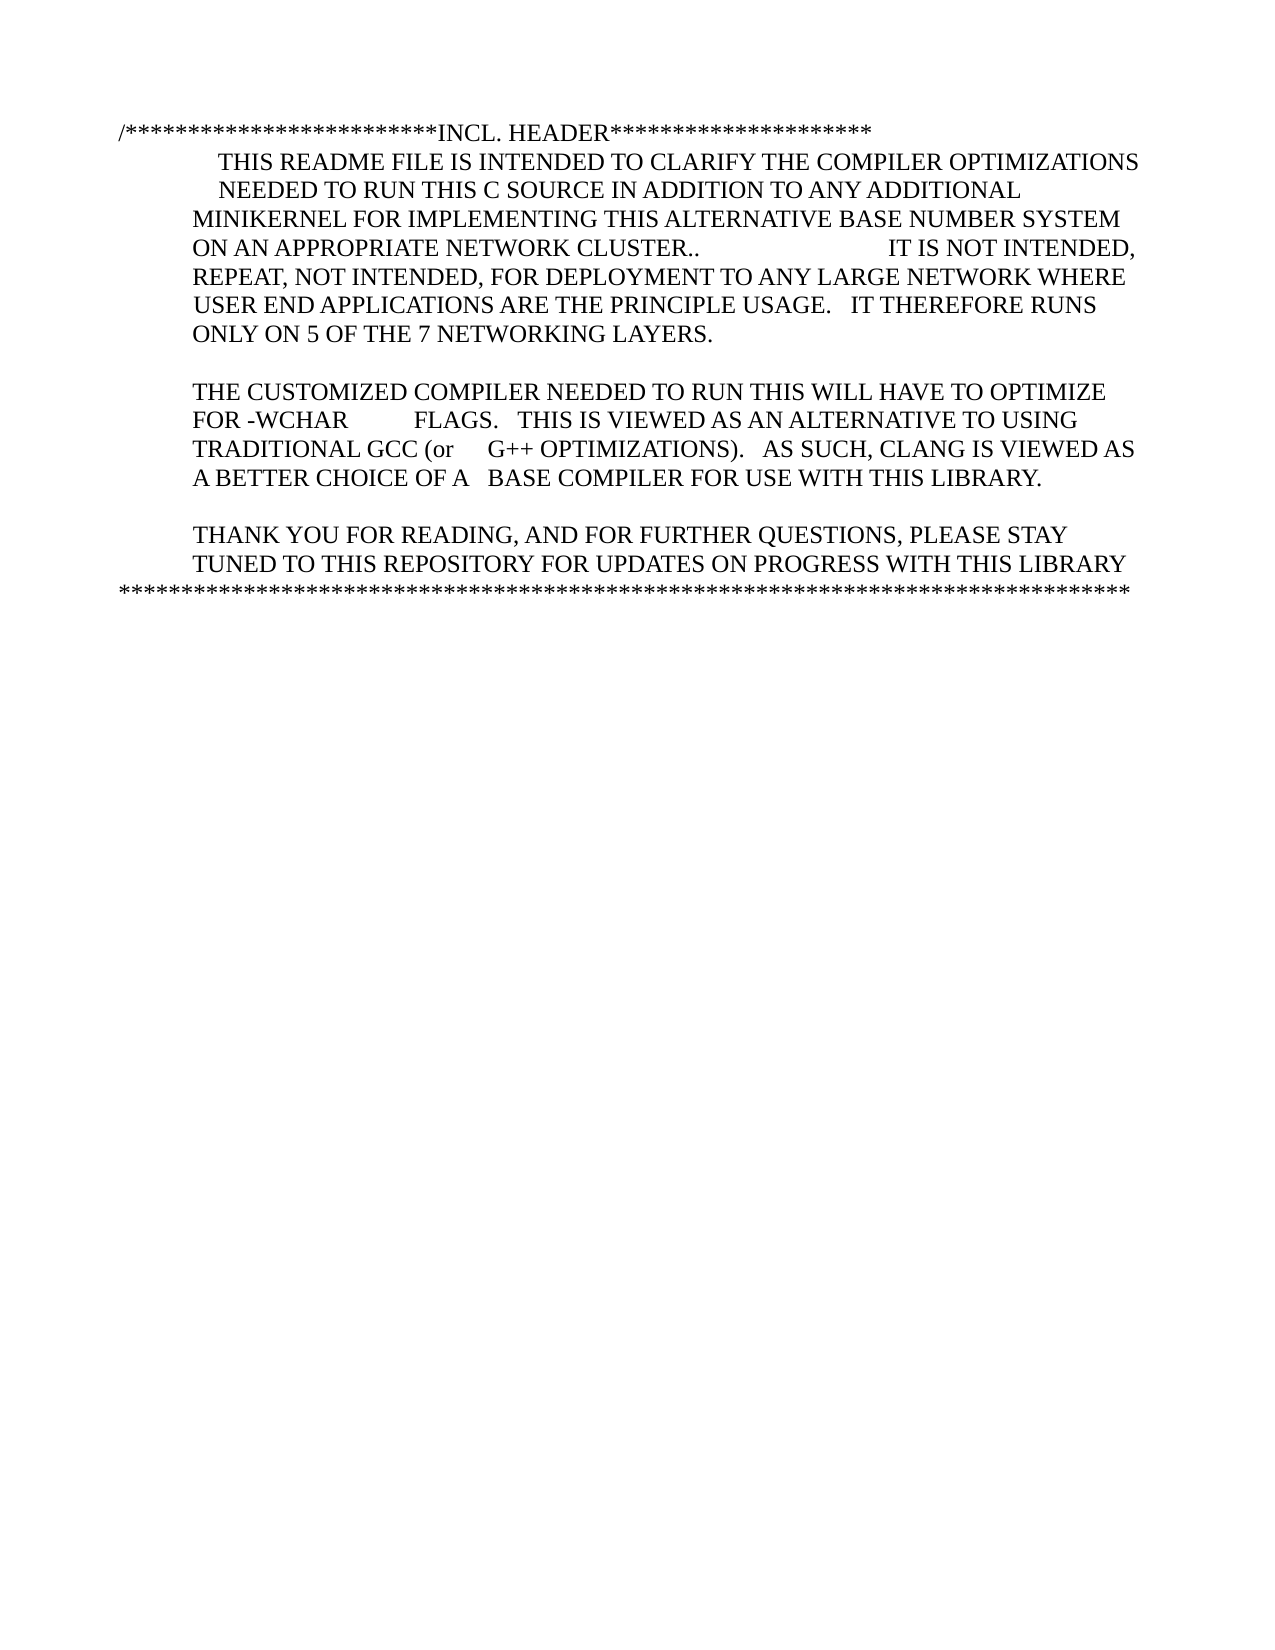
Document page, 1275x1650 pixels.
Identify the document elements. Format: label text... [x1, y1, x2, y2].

text /*************************INCL. HEADER********************* [118, 118, 1157, 147]
text THANK YOU FOR READING, AND FOR FURTHER QUESTIONS, PLEASE STAY TUNED TO THIS REPOSITORY FOR UPDATES ON PROGRESS WITH THIS LIBRARY [118, 521, 1157, 578]
text ********************************************************************************* [118, 578, 1157, 607]
text THIS README FILE IS INTENDED TO CLARIFY THE COMPILER OPTIMIZATIONS NEEDED TO RUN THIS C SOURCE IN ADDITION TO ANY ADDITIONAL MINIKERNEL FOR IMPLEMENTING THIS ALTERNATIVE BASE NUMBER SYSTEM ON AN APPROPRIATE NETWORK CLUSTER.. IT IS NOT INTENDED, REPEAT, NOT INTENDED, FOR DEPLOYMENT TO ANY LARGE NETWORK WHERE USER END APPLICATIONS ARE THE PRINCIPLE USAGE. IT THEREFORE RUNS ONLY ON 5 OF THE 7 NETWORKING LAYERS. [118, 147, 1157, 348]
text THE CUSTOMIZED COMPILER NEEDED TO RUN THIS WILL HAVE TO OPTIMIZE FOR -WCHAR FLAGS. THIS IS VIEWED AS AN ALTERNATIVE TO USING TRADITIONAL GCC (or G++ OPTIMIZATIONS). AS SUCH, CLANG IS VIEWED AS A BETTER CHOICE OF A BASE COMPILER FOR USE WITH THIS LIBRARY. [118, 377, 1157, 492]
